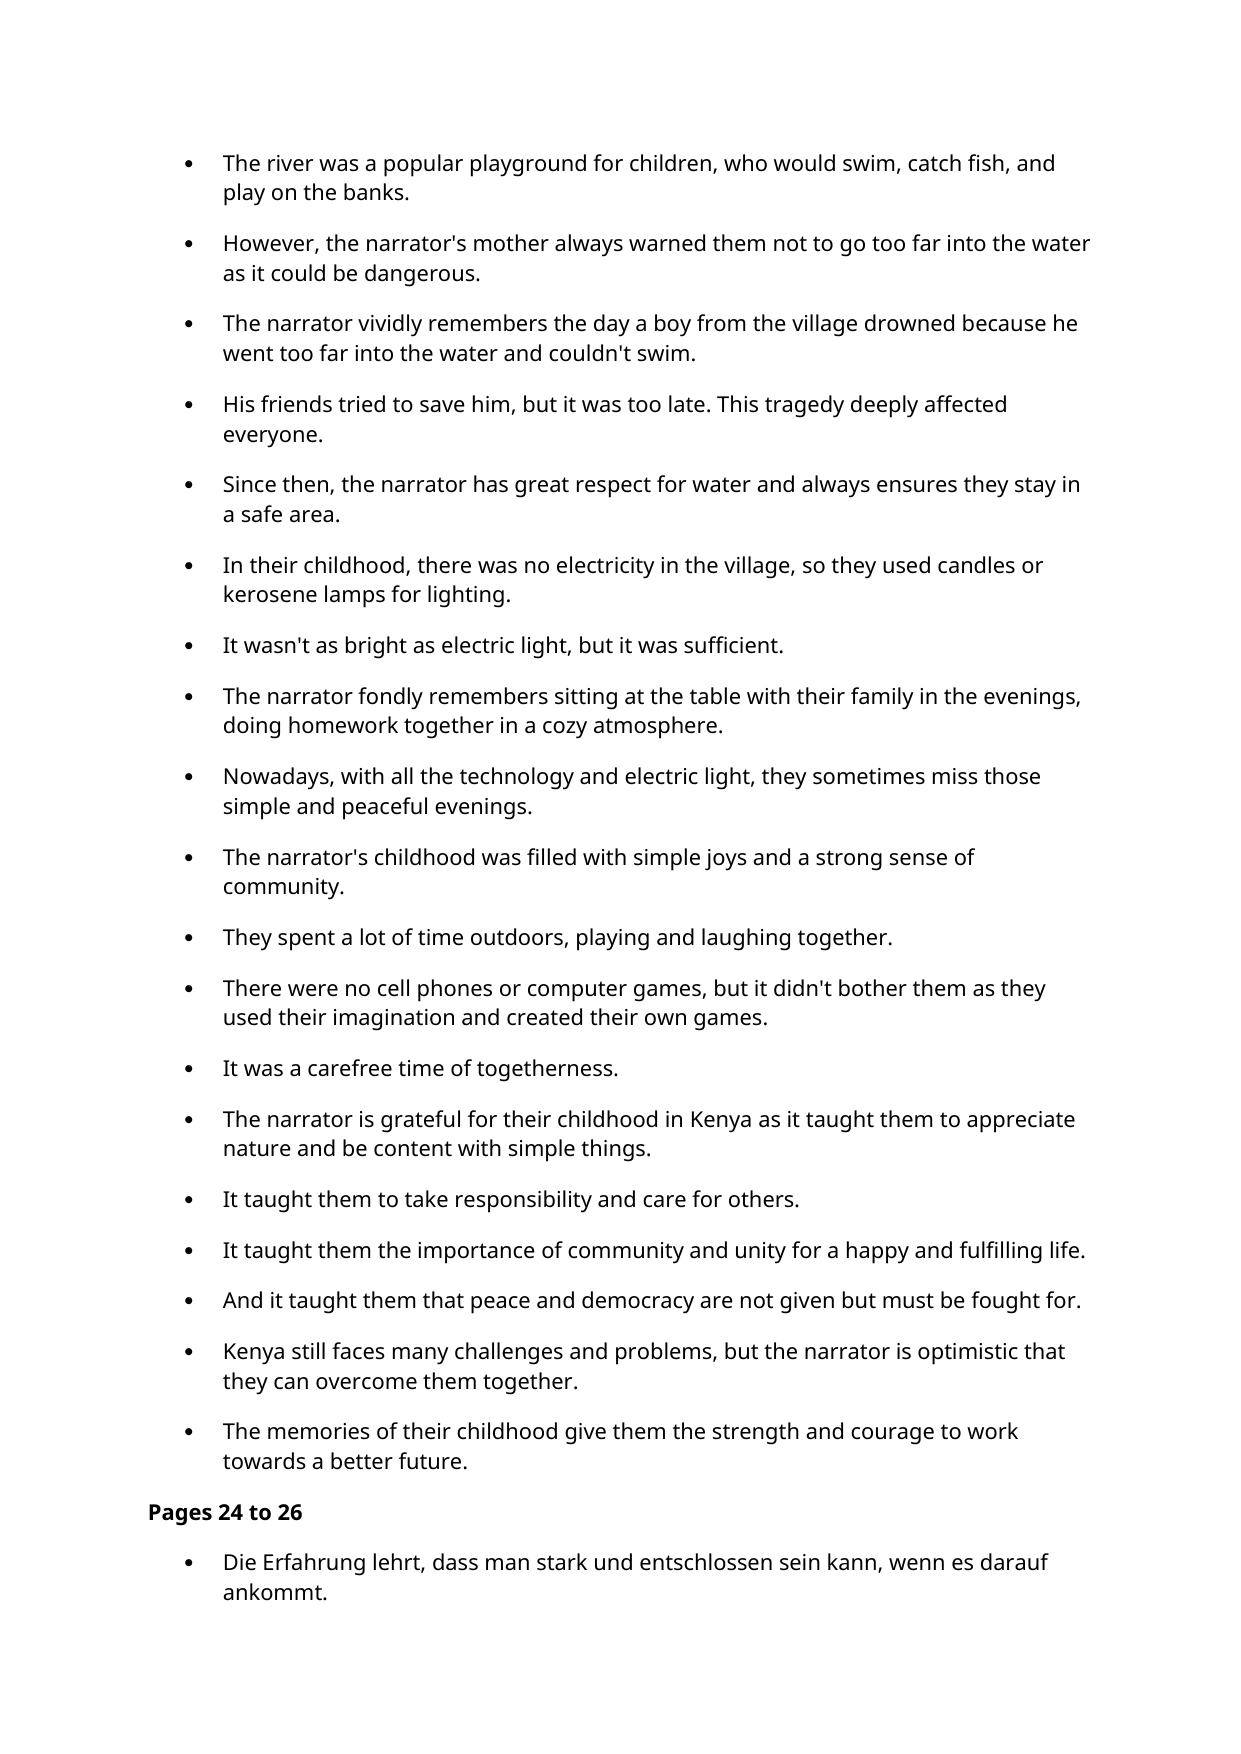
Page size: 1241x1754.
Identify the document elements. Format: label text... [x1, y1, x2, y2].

list The narrator fondly remembers sitting at the table with their family in the evenings, doing homework together in a cozy atmosphere. [185, 681, 1093, 740]
list Kenya still faces many challenges and problems, but the narrator is optimistic that they can overcome them together. [185, 1336, 1093, 1396]
list It taught them to take responsibility and care for others. [185, 1184, 1093, 1214]
list The river was a popular playground for children, who would swim, catch fish, and play on the banks. [185, 148, 1093, 207]
list Since then, the narrator has great respect for water and always ensures they stay in a safe area. [185, 469, 1093, 529]
list It wasn't as bright as electric light, but it was sufficient. [185, 630, 1093, 660]
list They spent a lot of time outdoors, playing and laughing together. [185, 922, 1093, 952]
list The narrator is grateful for their childhood in Kenya as it taught them to appreciate nature and be content with simple things. [185, 1104, 1093, 1163]
list The memories of their childhood give them the strength and courage to work towards a better future. [185, 1416, 1093, 1476]
list There were no cell phones or computer games, but it didn't bother them as they used their imagination and created their own games. [185, 973, 1093, 1032]
text Pages 24 to 26 [148, 1497, 1093, 1527]
list In their childhood, there was no electricity in the village, so they used candles or kerosene lamps for lighting. [185, 550, 1093, 609]
list Nowadays, with all the technology and electric light, they sometimes miss those simple and peaceful evenings. [185, 761, 1093, 821]
list Die Erfahrung lehrt, dass man stark und entschlossen sein kann, wenn es darauf ankommt. [185, 1547, 1093, 1607]
list The narrator's childhood was filled with simple joys and a strong sense of community. [185, 842, 1093, 901]
list However, the narrator's mother always warned them not to go too far into the water as it could be dangerous. [185, 228, 1093, 288]
list It taught them the importance of community and unity for a happy and fulfilling life. [185, 1235, 1093, 1264]
list It was a carefree time of togetherness. [185, 1053, 1093, 1083]
list And it taught them that peace and democracy are not given but must be fought for. [185, 1285, 1093, 1315]
list The narrator vividly remembers the day a boy from the village drowned because he went too far into the water and couldn't swim. [185, 308, 1093, 368]
list His friends tried to save him, but it was too late. This tragedy deeply affected everyone. [185, 389, 1093, 448]
